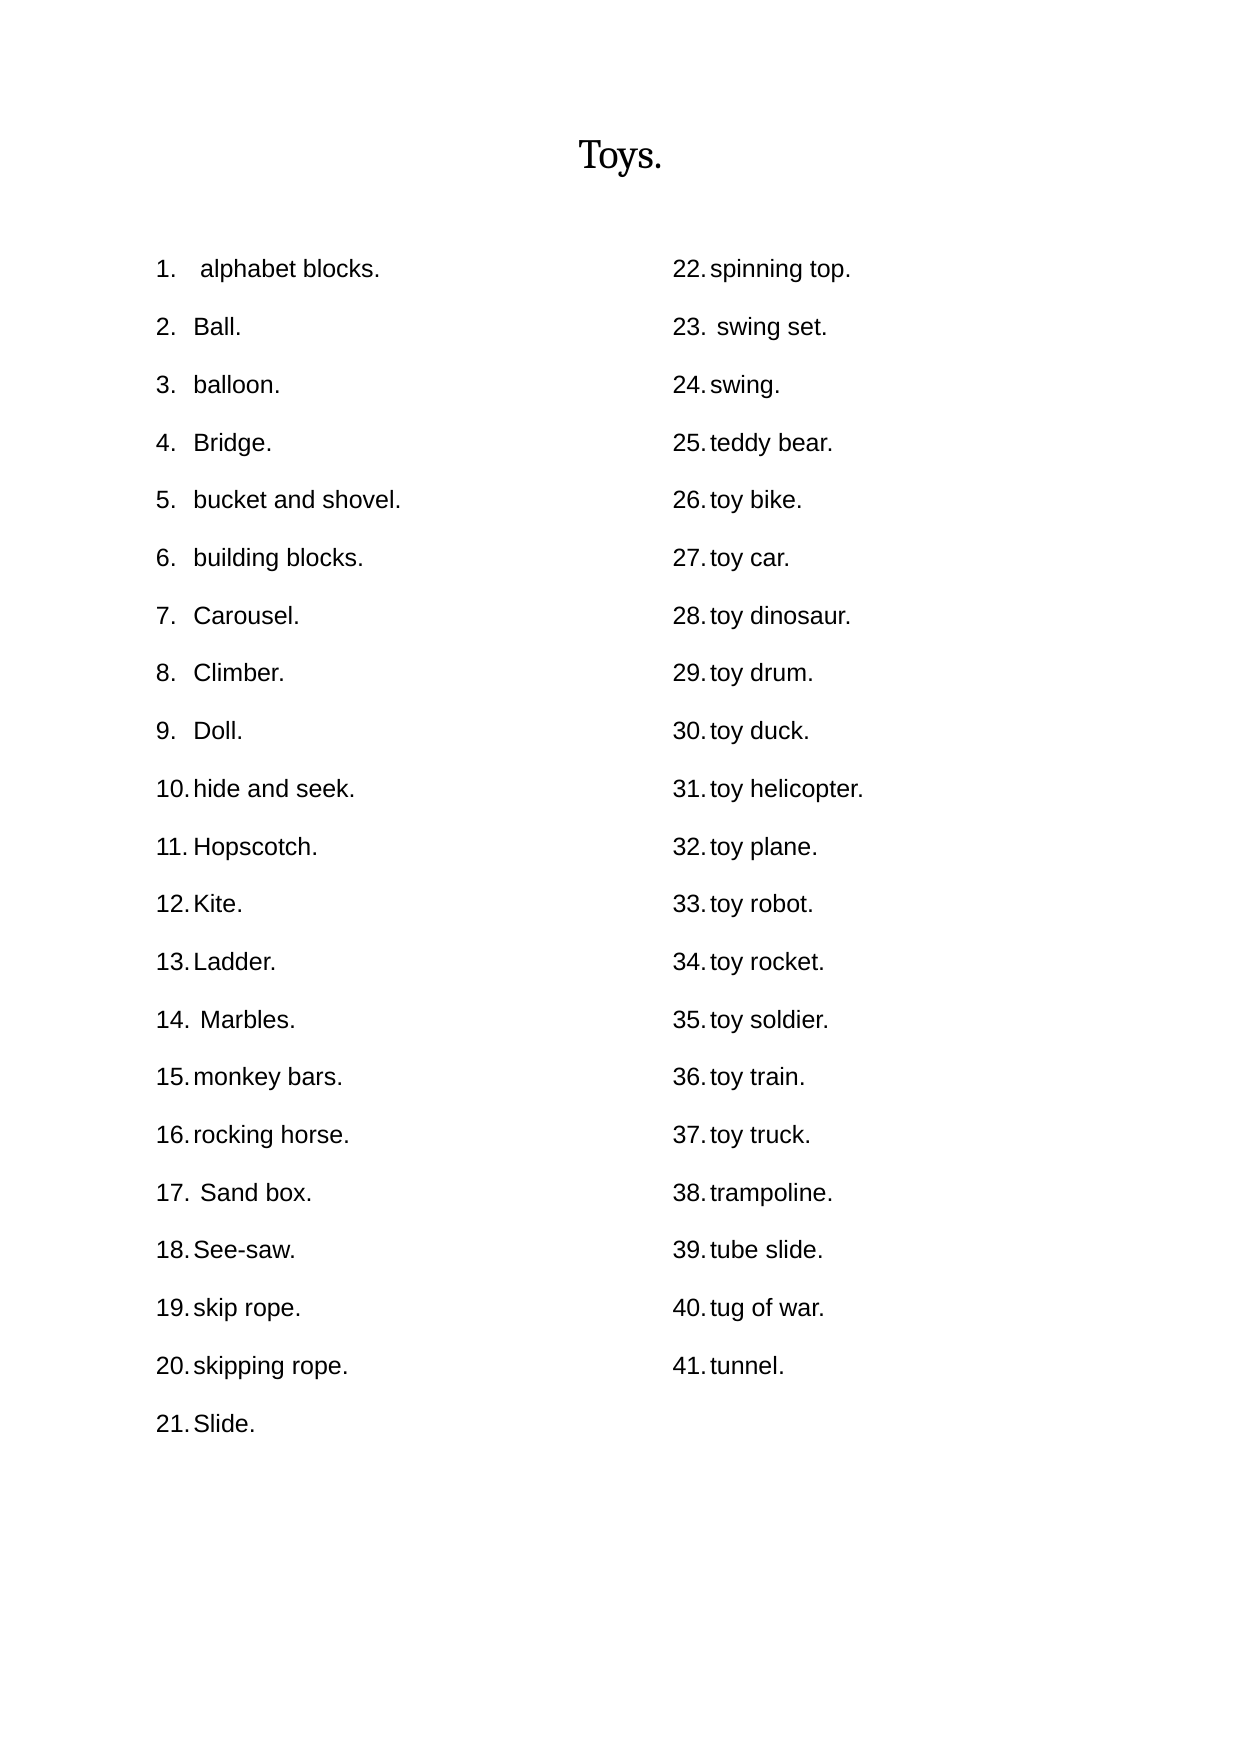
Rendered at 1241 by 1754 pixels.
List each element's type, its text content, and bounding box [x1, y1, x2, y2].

list toy car. [672, 543, 1122, 572]
list toy plane. [672, 832, 1122, 860]
list Ladder. [156, 947, 605, 976]
subtitle Toys. [118, 131, 1122, 178]
list toy robot. [672, 889, 1122, 918]
list Sand box. [156, 1178, 605, 1207]
list skipping rope. [156, 1351, 605, 1380]
list swing set. [672, 312, 1122, 341]
list toy dinosaur. [672, 601, 1122, 629]
list toy truck. [672, 1120, 1122, 1149]
list trampoline. [672, 1178, 1122, 1207]
list Ball. [156, 312, 605, 341]
list Climber. [156, 658, 605, 687]
list toy soldier. [672, 1005, 1122, 1033]
list hide and seek. [156, 774, 605, 803]
list skip rope. [156, 1293, 605, 1322]
list Doll. [156, 716, 605, 745]
list toy drum. [672, 658, 1122, 687]
list Marbles. [156, 1005, 605, 1033]
list Kite. [156, 889, 605, 918]
list Slide. [156, 1409, 605, 1437]
list toy bike. [672, 485, 1122, 514]
list toy rocket. [672, 947, 1122, 976]
list toy helicopter. [672, 774, 1122, 803]
list teddy bear. [672, 428, 1122, 456]
list rocking horse. [156, 1120, 605, 1149]
list toy duck. [672, 716, 1122, 745]
list Carousel. [156, 601, 605, 629]
list monkey bars. [156, 1062, 605, 1091]
list tunnel. [672, 1351, 1122, 1380]
list See-saw. [156, 1236, 605, 1264]
list building blocks. [156, 543, 605, 572]
list tug of war. [672, 1293, 1122, 1322]
list swing. [672, 370, 1122, 399]
list Bridge. [156, 428, 605, 456]
list alphabet blocks. [156, 254, 605, 283]
list bucket and shovel. [156, 485, 605, 514]
list tube slide. [672, 1236, 1122, 1264]
list toy train. [672, 1062, 1122, 1091]
list Hopscotch. [156, 832, 605, 860]
list spinning top. [672, 254, 1122, 283]
list balloon. [156, 370, 605, 399]
